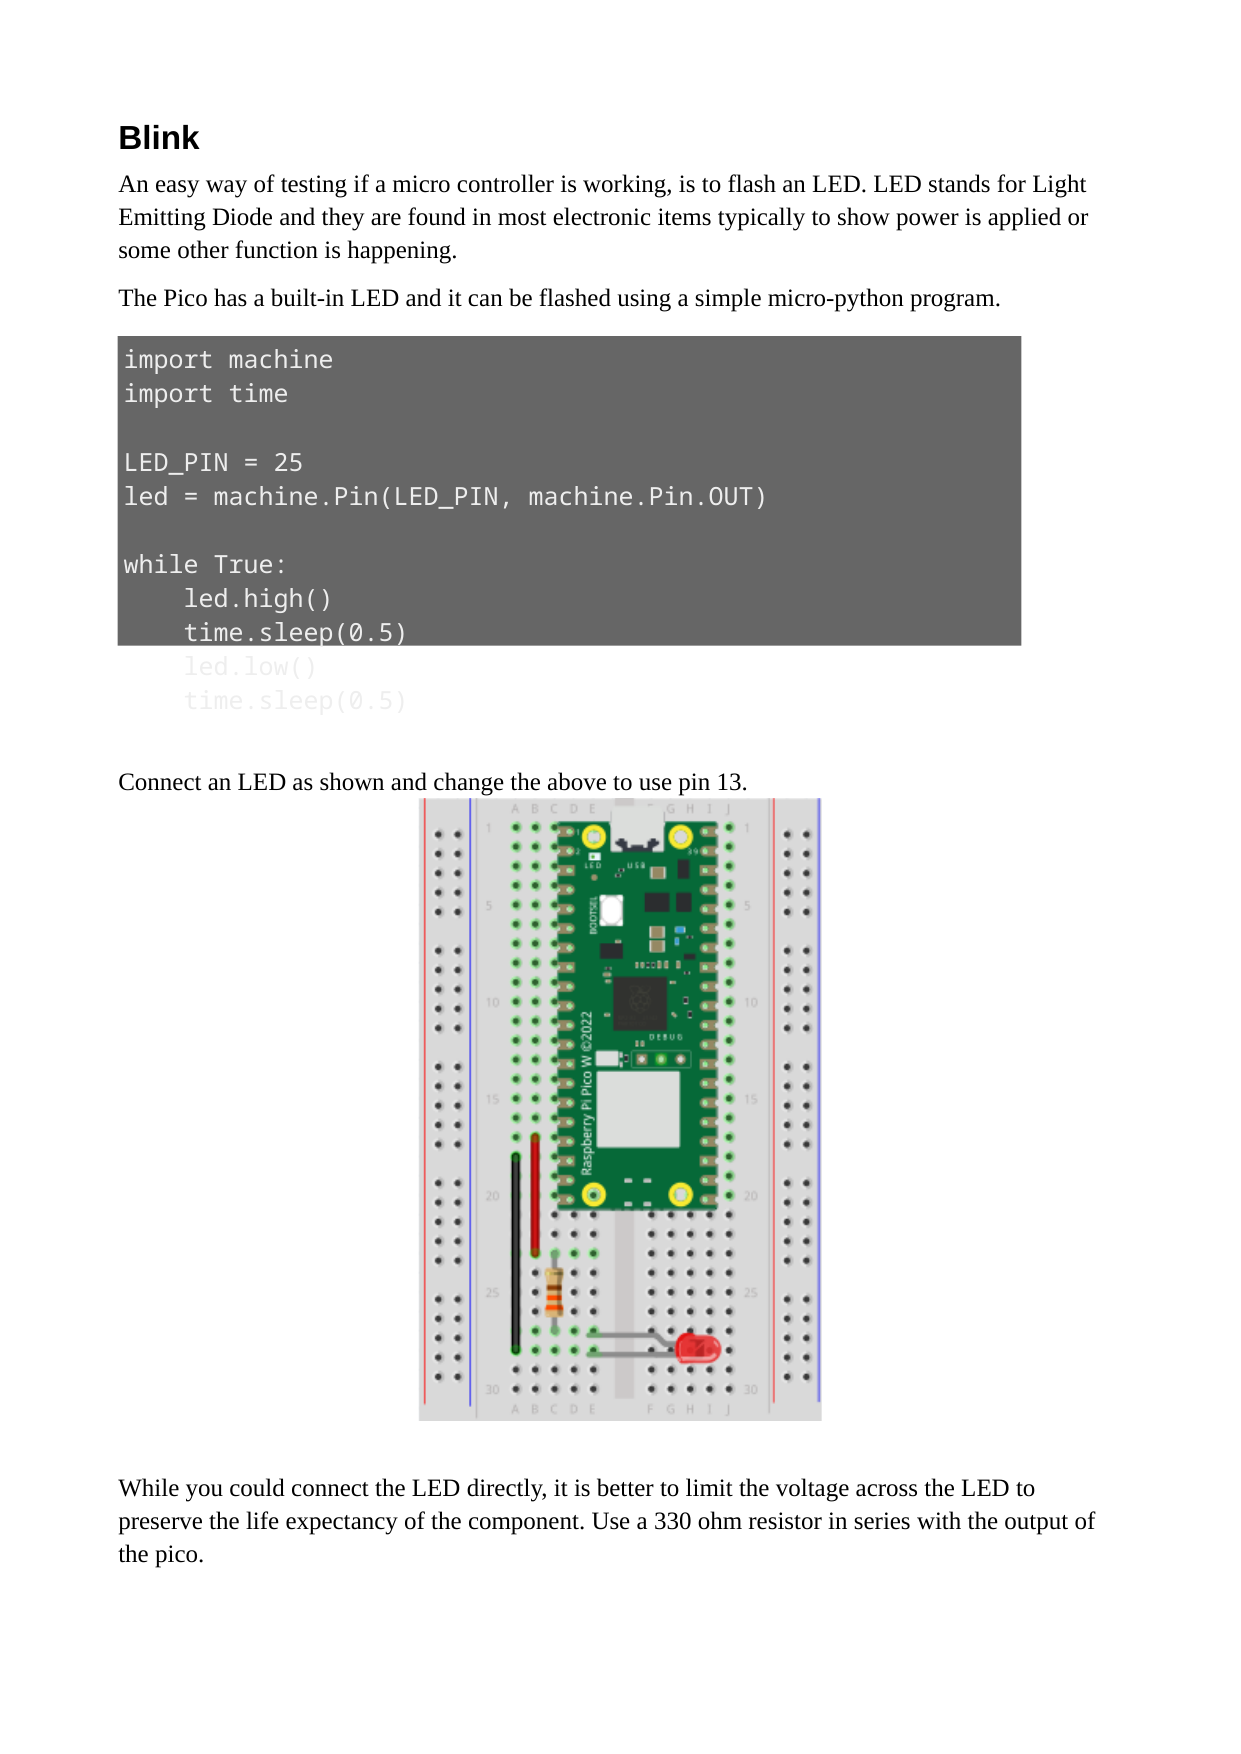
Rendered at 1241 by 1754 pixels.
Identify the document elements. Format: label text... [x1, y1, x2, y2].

text The Pico has a built-in LED and it can be flashed using a simple micro-python program. [118, 283, 1122, 311]
subtitle Blink [118, 118, 1122, 157]
text While you could connect the LED directly, it is better to limit the voltage across the LED to preserve the life expectancy of the component. Use a 330 ohm resistor in series with the output of the pico. [118, 1473, 1122, 1567]
text An easy way of testing if a micro controller is working, is to flash an LED. LED stands for Light Emitting Diode and they are found in most electronic items typically to show power is applied or some other function is happening. [118, 169, 1122, 264]
picture [418, 798, 822, 1421]
text Connect an LED as shown and change the above to use pin 13. [118, 767, 1122, 796]
